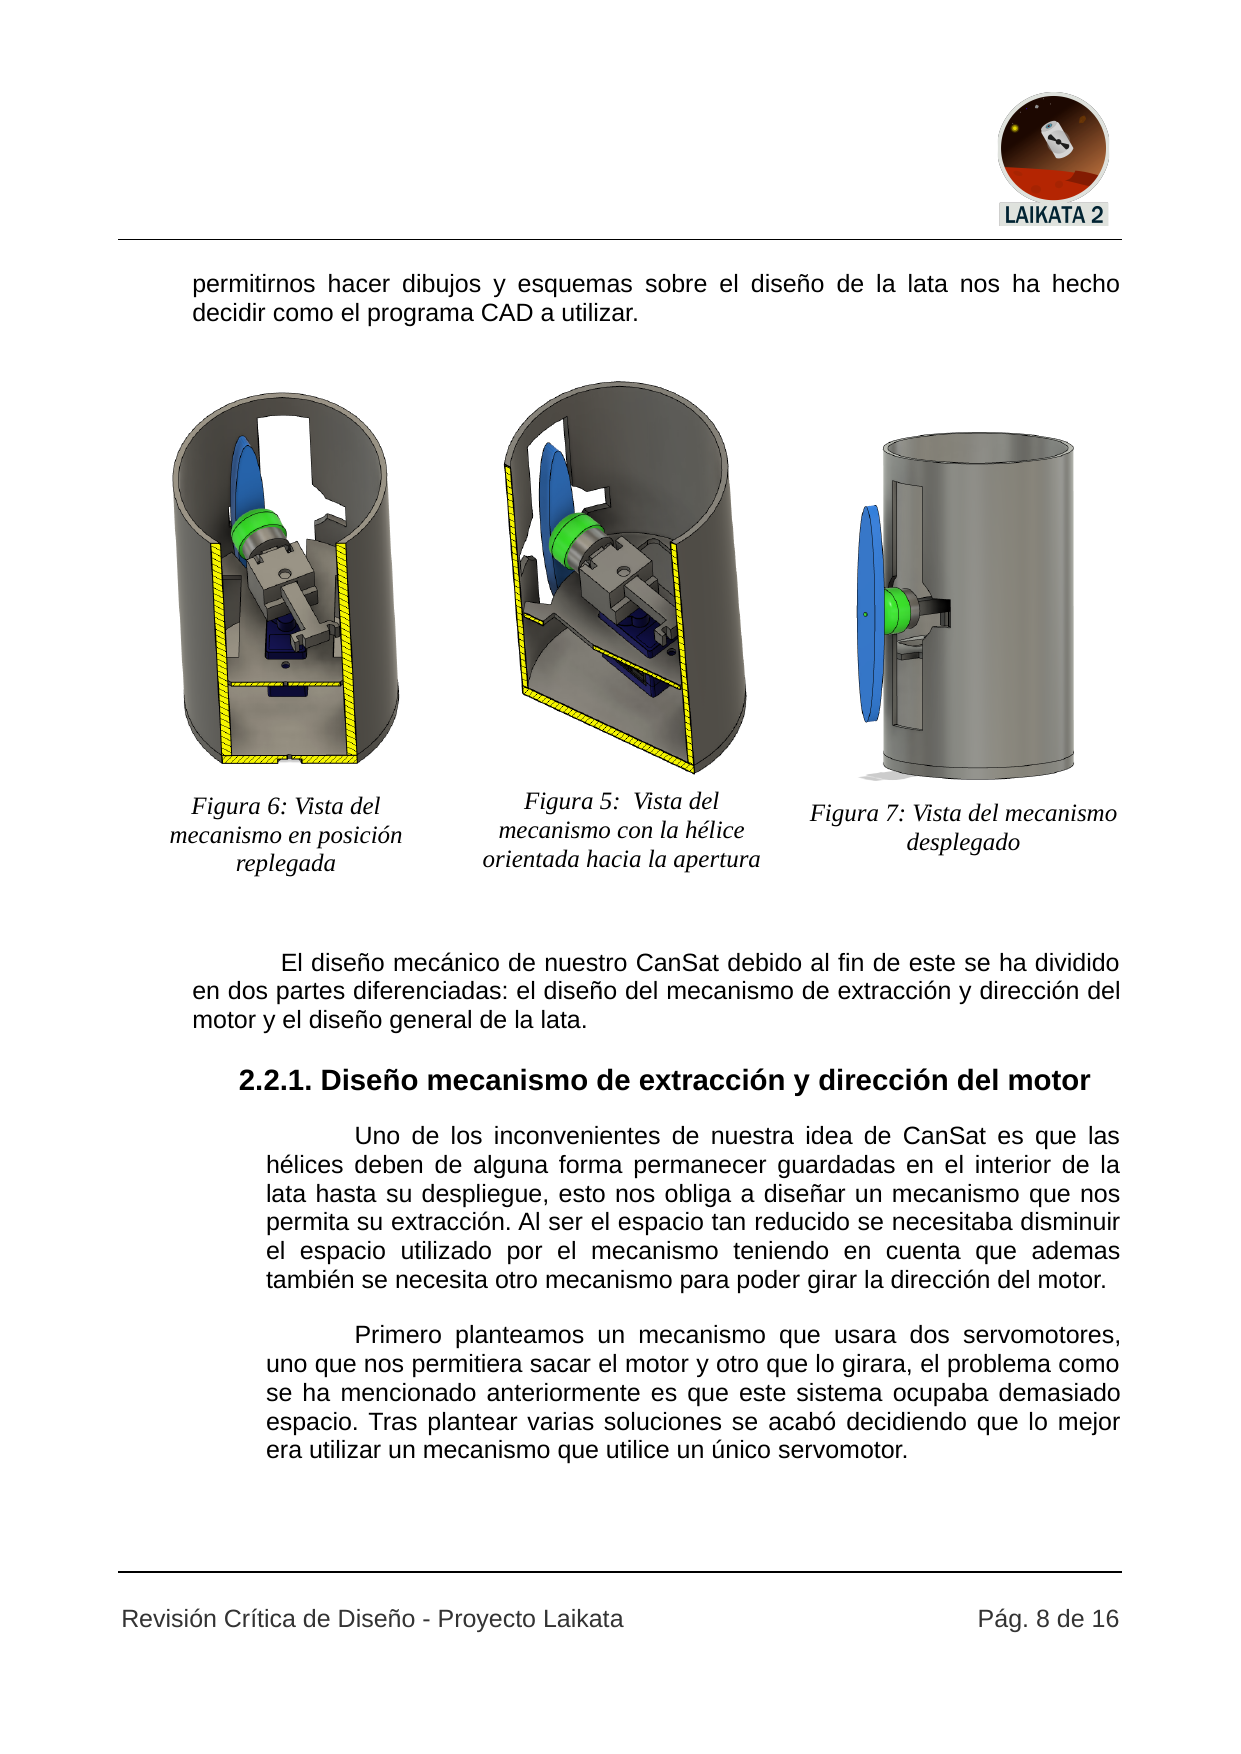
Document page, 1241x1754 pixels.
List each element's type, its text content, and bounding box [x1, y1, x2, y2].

picture [830, 395, 1099, 799]
text Uno de los inconvenientes de nuestra idea de CanSat es que las hélices deben de alguna forma permanecer guardadas en el interior de la lata hasta su despliegue, esto nos obliga a diseñar un mecanismo que nos permita su extracción. Al ser el espacio tan reducido se necesitaba disminuir el espacio utilizado por el mecanismo teniendo en cuenta que ademas también se necesita otro mecanismo para poder girar la dirección del motor. [266, 1121, 1122, 1294]
picture [493, 377, 753, 787]
text permitirnos hacer dibujos y esquemas sobre el diseño de la lata nos ha hecho decidir como el programa CAD a utilizar. [192, 269, 1122, 327]
text Figura 5: Vista del mecanismo con la hélice orientada hacia la apertura [472, 378, 773, 872]
picture [154, 383, 420, 791]
text El diseño mecánico de nuestro CanSat debido al fin de este se ha dividido en dos partes diferenciadas: el diseño del mecanismo de extracción y dirección del motor y el diseño general de la lata. [192, 947, 1122, 1034]
picture [997, 92, 1110, 226]
text Figura 6: Vista del mecanismo en posición replegada [141, 383, 433, 877]
text Primero planteamos un mecanismo que usara dos servomotores, uno que nos permitiera sacar el motor y otro que lo girara, el problema como se ha mencionado anteriormente es que este sistema ocupaba demasiado espacio. Tras plantear varias soluciones se acabó decidiendo que lo mejor era utilizar un mecanismo que utilice un único servomotor. [266, 1320, 1122, 1464]
text Figura 7: Vista del mecanismo desplegado [809, 396, 1120, 856]
subtitle Diseño mecanismo de extracción y dirección del motor [231, 1063, 1122, 1097]
